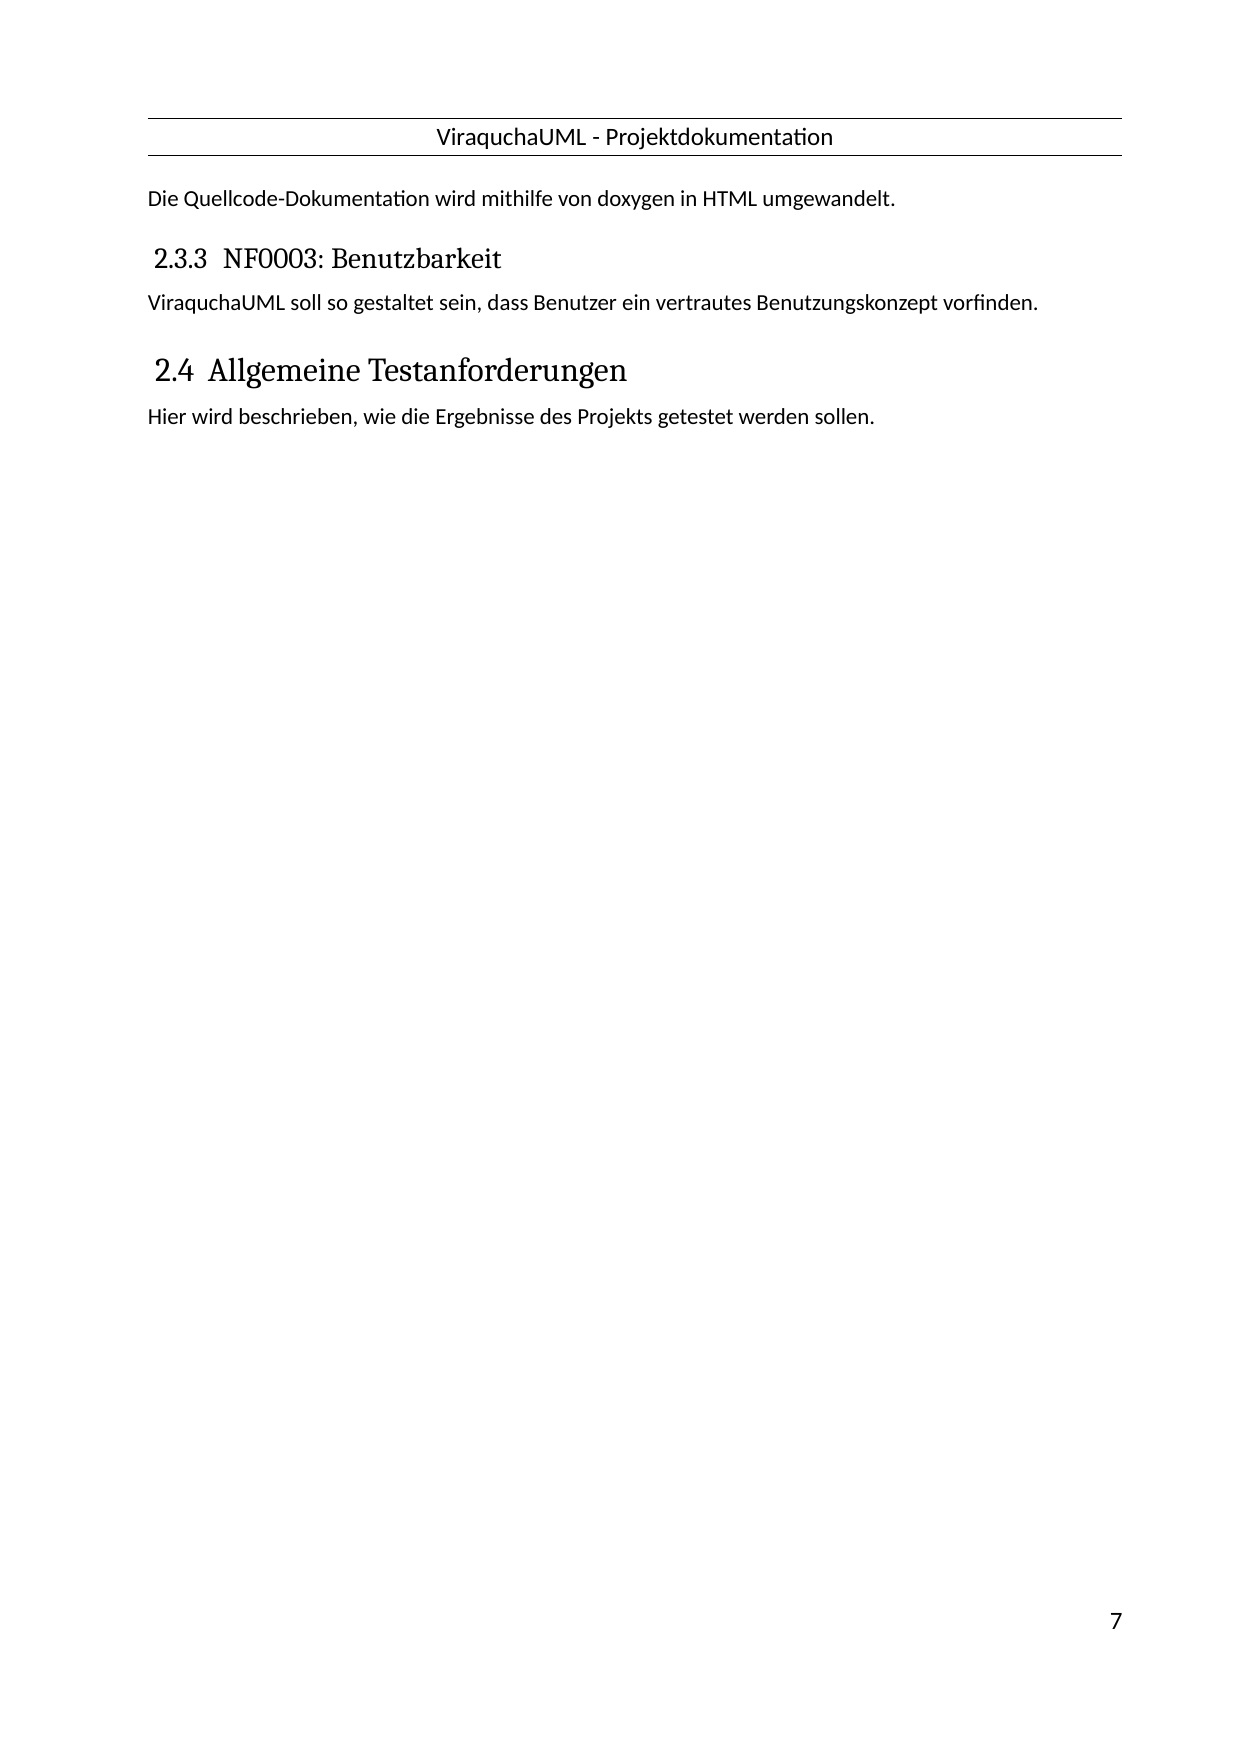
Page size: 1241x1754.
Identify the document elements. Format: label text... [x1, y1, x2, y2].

text Hier wird beschrieben, wie die Ergebnisse des Projekts getestet werden sollen. [148, 402, 1122, 430]
text Die Quellcode-Dokumentation wird mithilfe von doxygen in HTML umgewandelt. [148, 184, 1122, 212]
subtitle NF0003: Benutzbarkeit [148, 242, 1122, 275]
text ViraquchaUML soll so gestaltet sein, dass Benutzer ein vertrautes Benutzungskonzept vorfinden. [148, 288, 1122, 316]
subtitle Allgemeine Testanforderungen [148, 351, 1122, 390]
